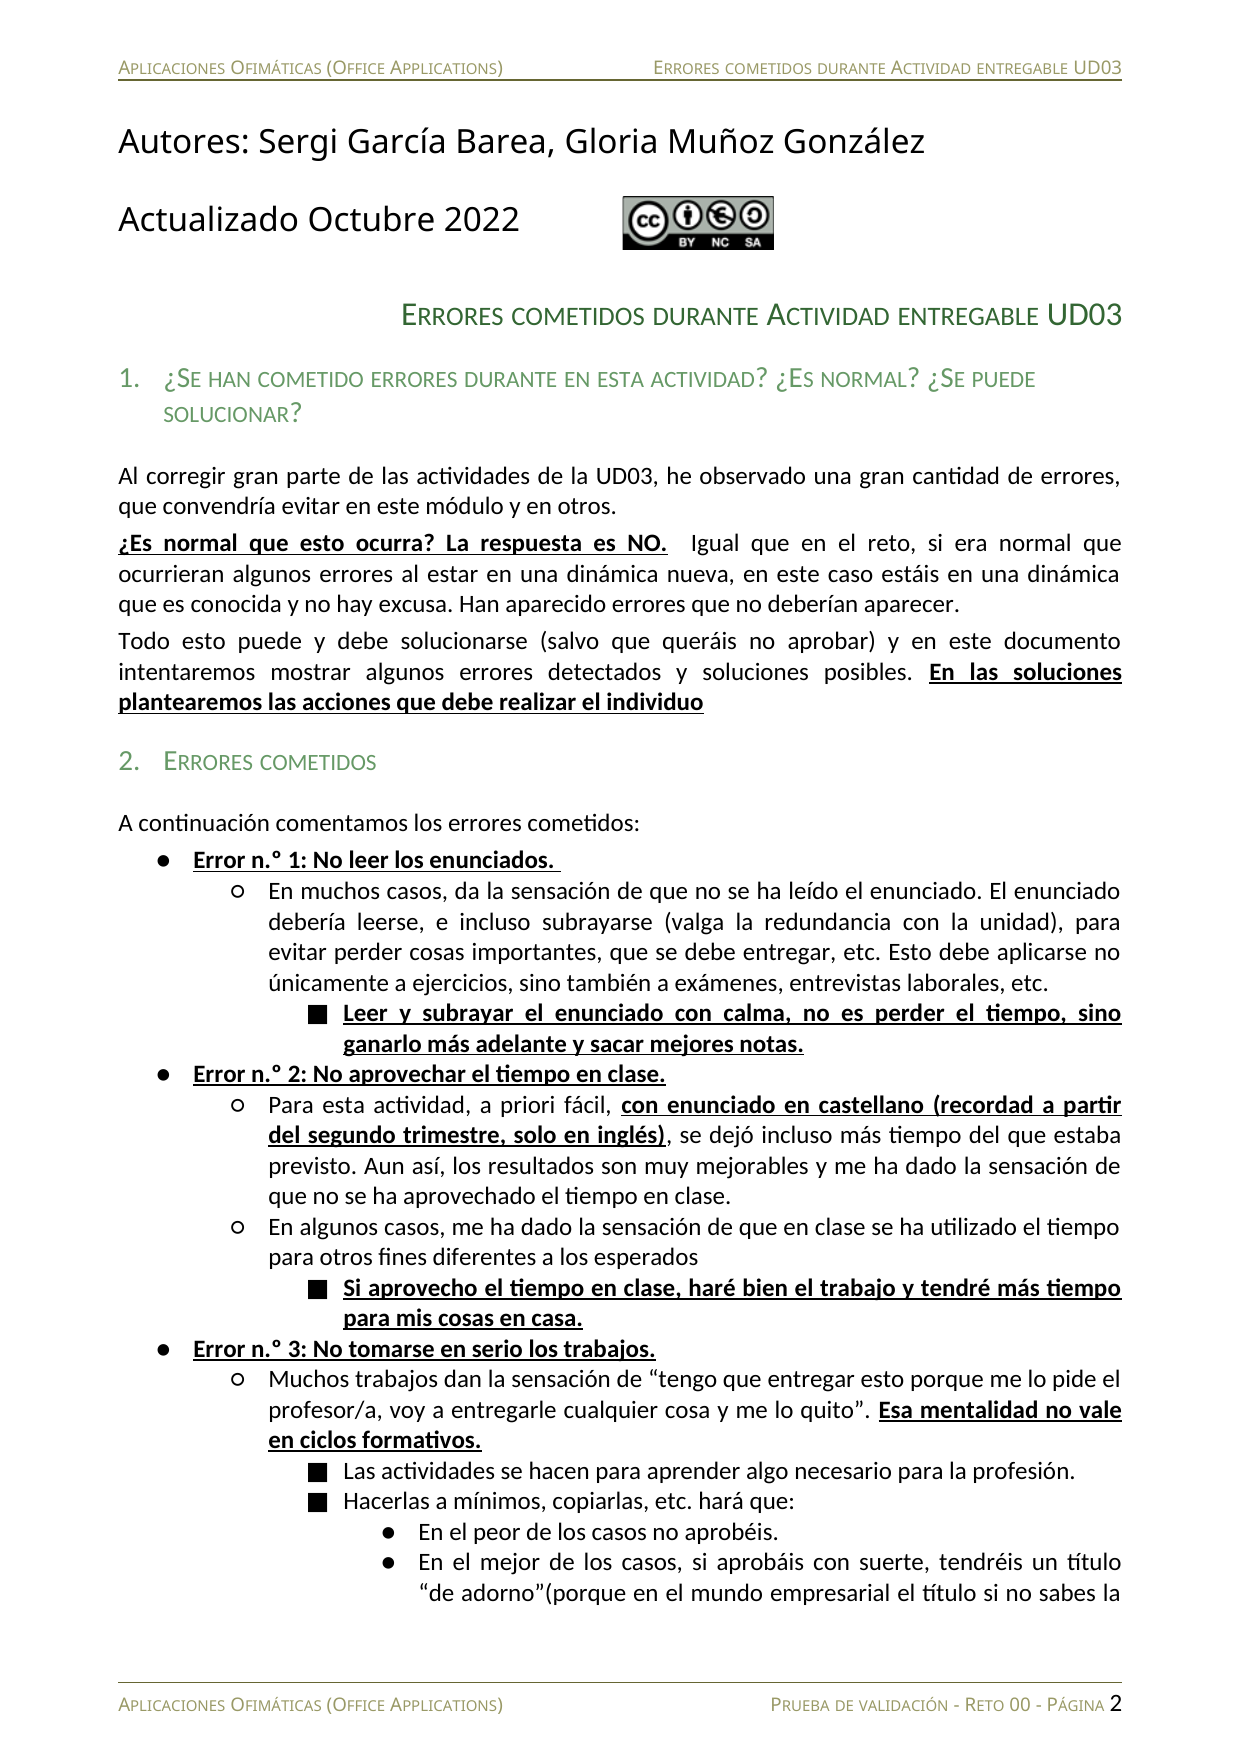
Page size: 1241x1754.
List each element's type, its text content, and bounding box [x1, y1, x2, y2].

list En algunos casos, me ha dado la sensación de que en clase se ha utilizado el tiempo para otros fines diferentes a los esperados [231, 1211, 1122, 1272]
text [774, 196, 1122, 241]
list Hacerlas a mínimos, copiarlas, etc. hará que: [306, 1486, 1122, 1516]
subtitle Errores cometidos [118, 742, 1122, 777]
list En muchos casos, da la sensación de que no se ha leído el enunciado. El enunciado debería leerse, e incluso subrayarse (valga la redundancia con la unidad), para evitar perder cosas importantes, que se debe entregar, etc. Esto debe aplicarse no únicamente a ejercicios, sino también a exámenes, entrevistas laborales, etc. [231, 875, 1122, 997]
text Todo esto puede y debe solucionarse (salvo que queráis no aprobar) y en este documento intentaremos mostrar algunos errores detectados y soluciones posibles. En las soluciones plantearemos las acciones que debe realizar el individuo [118, 626, 1122, 717]
text A continuación comentamos los errores cometidos: [118, 808, 1122, 838]
text ¿Es normal que esto ocurra? La respuesta es NO. Igual que en el reto, si era normal que ocurrieran algunos errores al estar en una dinámica nueva, en este caso estáis en una dinámica que es conocida y no hay excusa. Han aparecido errores que no deberían aparecer. [118, 527, 1122, 619]
text Al corregir gran parte de las actividades de la UD03, he observado una gran cantidad de errores, que convendría evitar en este módulo y en otros. [118, 460, 1122, 521]
list Error n.º 2: No aprovechar el tiempo en clase. [156, 1058, 1122, 1089]
text Autores: Sergi García Barea, Gloria Muñoz González [118, 118, 1122, 163]
list Si aprovecho el tiempo en clase, haré bien el trabajo y tendré más tiempo para mis cosas en casa. [306, 1272, 1122, 1333]
list Para esta actividad, a priori fácil, con enunciado en castellano (recordad a partir del segundo trimestre, solo en inglés), se dejó incluso más tiempo del que estaba previsto. Aun así, los resultados son muy mejorables y me ha dado la sensación de que no se ha aprovechado el tiempo en clase. [231, 1089, 1122, 1211]
list Error n.º 3: No tomarse en serio los trabajos. [156, 1333, 1122, 1363]
list Muchos trabajos dan la sensación de “tengo que entregar esto porque me lo pide el profesor/a, voy a entregarle cualquier cosa y me lo quito”. Esa mentalidad no vale en ciclos formativos. [231, 1363, 1122, 1455]
list Las actividades se hacen para aprender algo necesario para la profesión. [306, 1455, 1122, 1486]
list En el mejor de los casos, si aprobáis con suerte, tendréis un título “de adorno”(porque en el mundo empresarial el título si no sabes la [381, 1547, 1122, 1608]
text Errores cometidos durante Actividad entregable UD03 [118, 293, 1122, 334]
list En el peor de los casos no aprobéis. [381, 1516, 1122, 1547]
subtitle ¿Se han cometido errores durante en esta actividad? ¿Es normal? ¿Se puede solucionar? [118, 359, 1122, 430]
list Leer y subrayar el enunciado con calma, no es perder el tiempo, sino ganarlo más adelante y sacar mejores notas. [306, 997, 1122, 1058]
list Error n.º 1: No leer los enunciados. [156, 844, 1122, 875]
picture [622, 196, 774, 250]
text Actualizado Octubre 2022 [118, 196, 622, 241]
